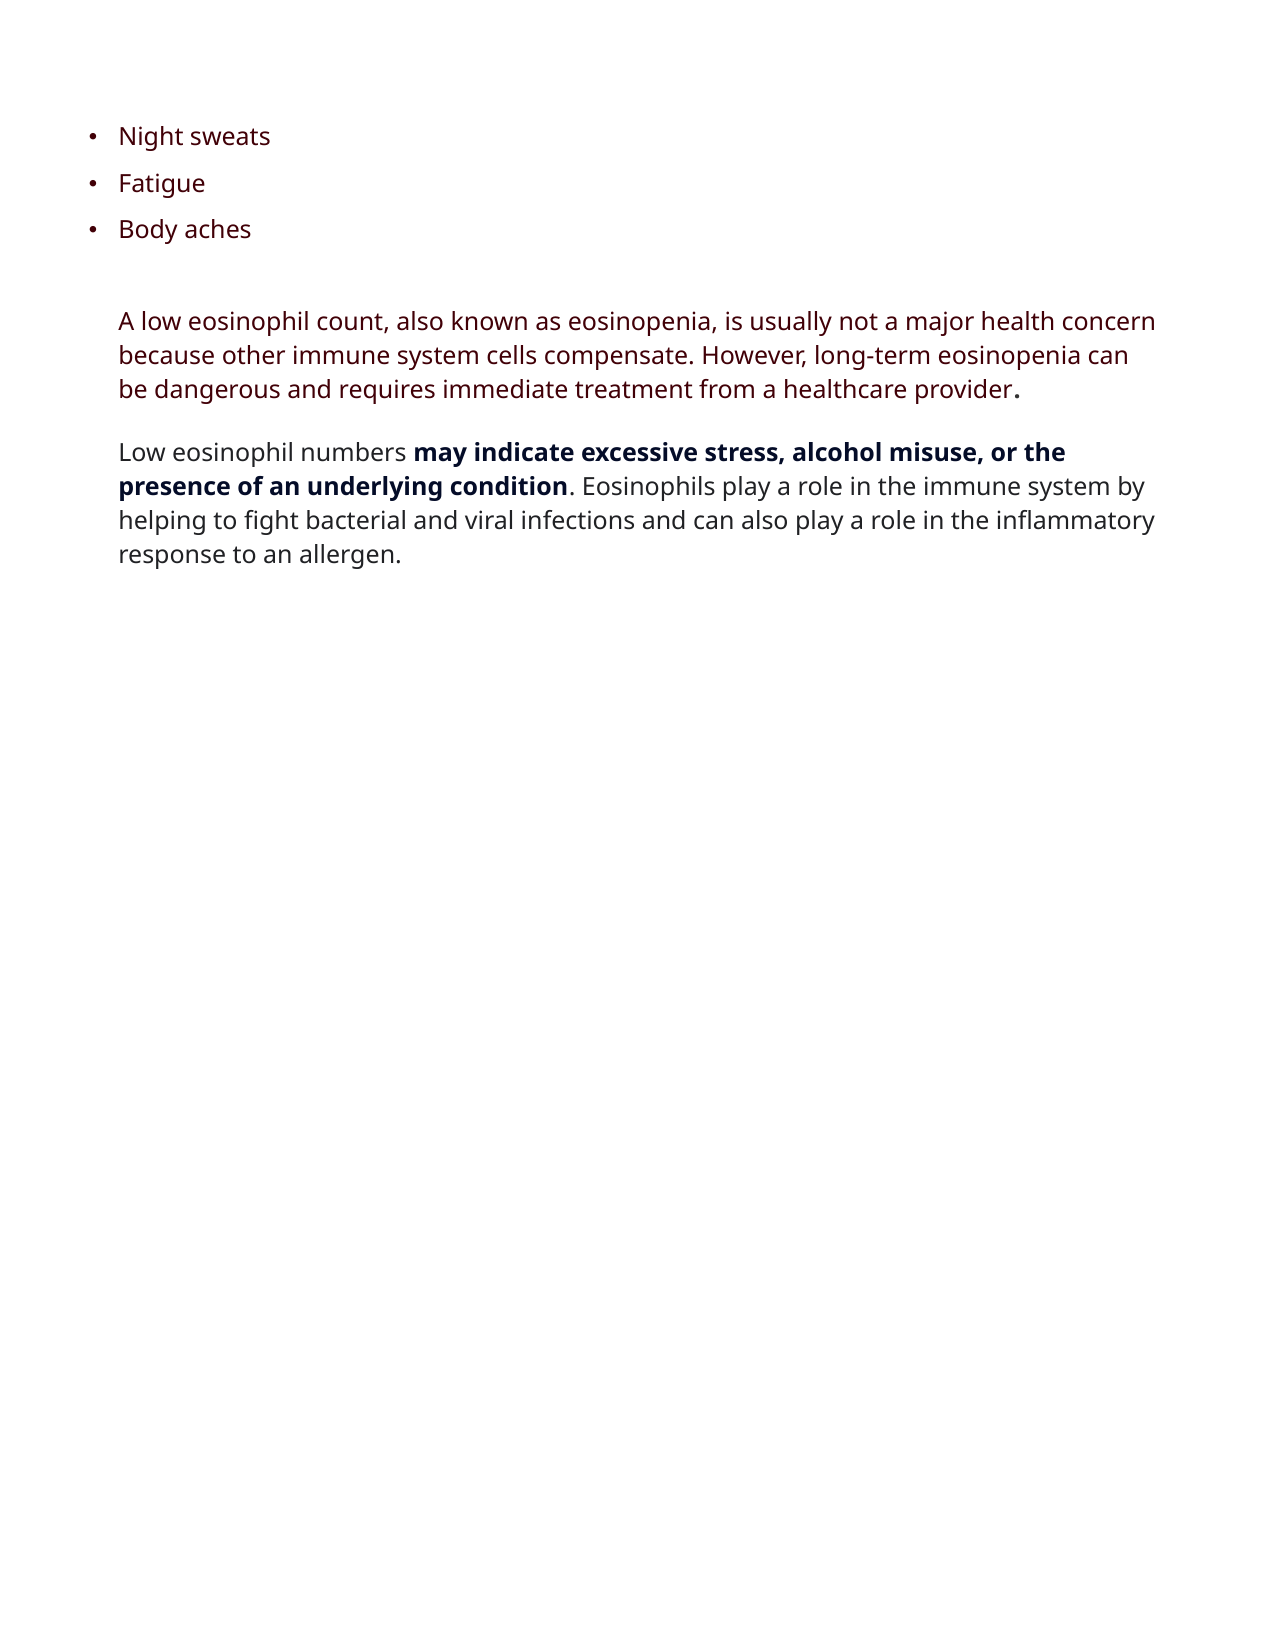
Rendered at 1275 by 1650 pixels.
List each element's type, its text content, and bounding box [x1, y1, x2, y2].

list Fatigue [118, 165, 1157, 199]
text A low eosinophil count, also known as eosinopenia, is usually not a major health concern because other immune system cells compensate. However, long-term eosinopenia can be dangerous and requires immediate treatment from a healthcare provider. [118, 304, 1157, 406]
list Body aches [118, 212, 1157, 246]
text Low eosinophil numbers may indicate excessive stress, alcohol misuse, or the presence of an underlying condition. Eosinophils play a role in the immune system by helping to fight bacterial and viral infections and can also play a role in the inflammatory response to an allergen. [118, 435, 1157, 571]
list Night sweats [118, 118, 1157, 152]
